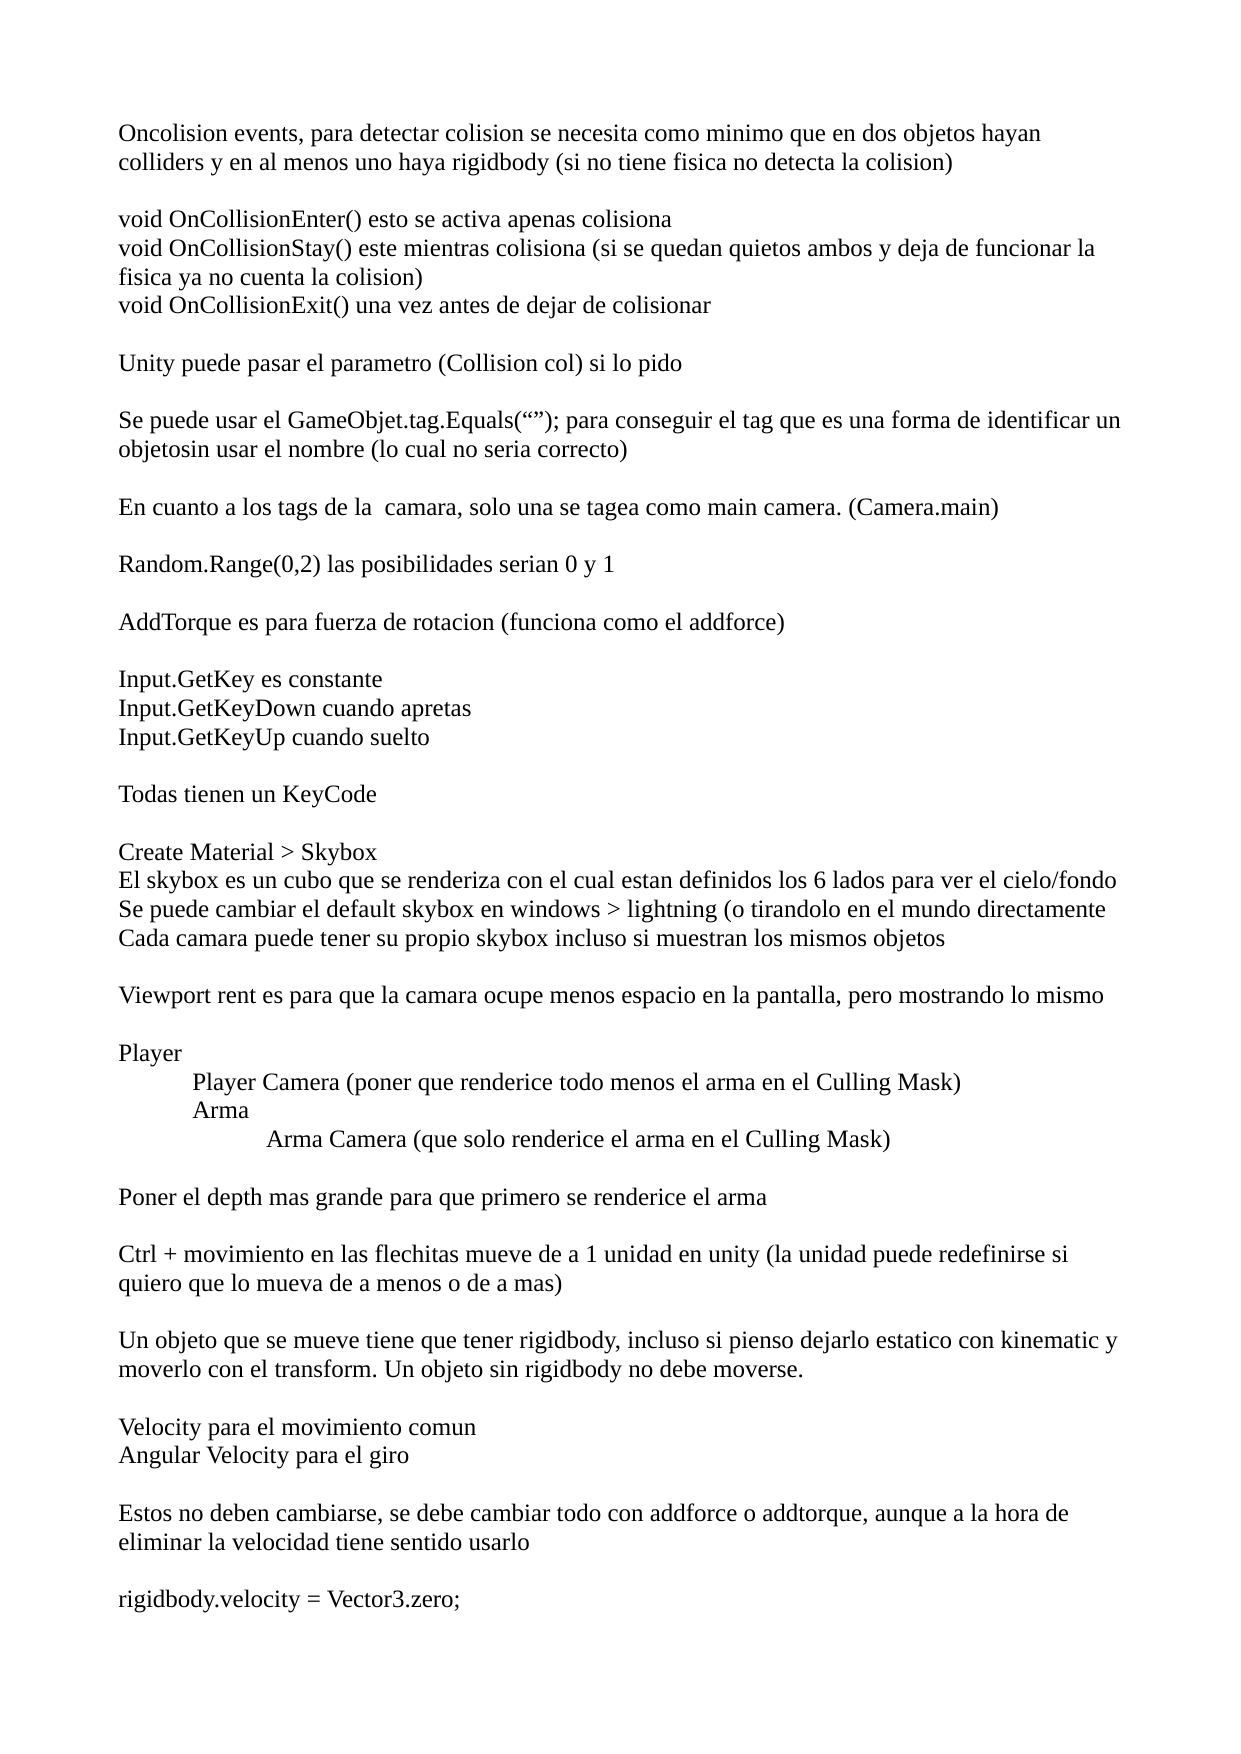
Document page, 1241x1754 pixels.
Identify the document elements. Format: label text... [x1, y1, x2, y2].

text Un objeto que se mueve tiene que tener rigidbody, incluso si pienso dejarlo estatico con kinematic y moverlo con el transform. Un objeto sin rigidbody no debe moverse. [118, 1326, 1122, 1383]
text Viewport rent es para que la camara ocupe menos espacio en la pantalla, pero mostrando lo mismo [118, 981, 1122, 1009]
text Random.Range(0,2) las posibilidades serian 0 y 1 [118, 549, 1122, 578]
text Unity puede pasar el parametro (Collision col) si lo pido [118, 348, 1122, 377]
text Player Camera (poner que renderice todo menos el arma en el Culling Mask) [118, 1067, 1122, 1096]
text Arma Camera (que solo renderice el arma en el Culling Mask) [118, 1124, 1122, 1153]
text Player [118, 1038, 1122, 1067]
text Arma [118, 1096, 1122, 1124]
text Velocity para el movimiento comun [118, 1412, 1122, 1441]
text Se puede usar el GameObjet.tag.Equals(“”); para conseguir el tag que es una forma de identificar un objetosin usar el nombre (lo cual no seria correcto) [118, 406, 1122, 463]
text Se puede cambiar el default skybox en windows > lightning (o tirandolo en el mundo directamente [118, 894, 1122, 923]
text En cuanto a los tags de la camara, solo una se tagea como main camera. (Camera.main) [118, 492, 1122, 521]
text Estos no deben cambiarse, se debe cambiar todo con addforce o addtorque, aunque a la hora de eliminar la velocidad tiene sentido usarlo [118, 1498, 1122, 1556]
text Todas tienen un KeyCode [118, 779, 1122, 808]
text rigidbody.velocity = Vector3.zero; [118, 1584, 1122, 1613]
text El skybox es un cubo que se renderiza con el cual estan definidos los 6 lados para ver el cielo/fondo [118, 866, 1122, 894]
text Input.GetKeyDown cuando apretas [118, 693, 1122, 722]
text void OnCollisionStay() este mientras colisiona (si se quedan quietos ambos y deja de funcionar la fisica ya no cuenta la colision) [118, 233, 1122, 291]
text Angular Velocity para el giro [118, 1441, 1122, 1469]
text Oncolision events, para detectar colision se necesita como minimo que en dos objetos hayan colliders y en al menos uno haya rigidbody (si no tiene fisica no detecta la colision) [118, 118, 1122, 176]
text Create Material > Skybox [118, 837, 1122, 866]
text Poner el depth mas grande para que primero se renderice el arma [118, 1182, 1122, 1211]
text Cada camara puede tener su propio skybox incluso si muestran los mismos objetos [118, 923, 1122, 952]
text void OnCollisionExit() una vez antes de dejar de colisionar [118, 291, 1122, 319]
text Input.GetKeyUp cuando suelto [118, 722, 1122, 751]
text Ctrl + movimiento en las flechitas mueve de a 1 unidad en unity (la unidad puede redefinirse si quiero que lo mueva de a menos o de a mas) [118, 1239, 1122, 1297]
text AddTorque es para fuerza de rotacion (funciona como el addforce) [118, 607, 1122, 636]
text void OnCollisionEnter() esto se activa apenas colisiona [118, 204, 1122, 233]
text Input.GetKey es constante [118, 664, 1122, 693]
